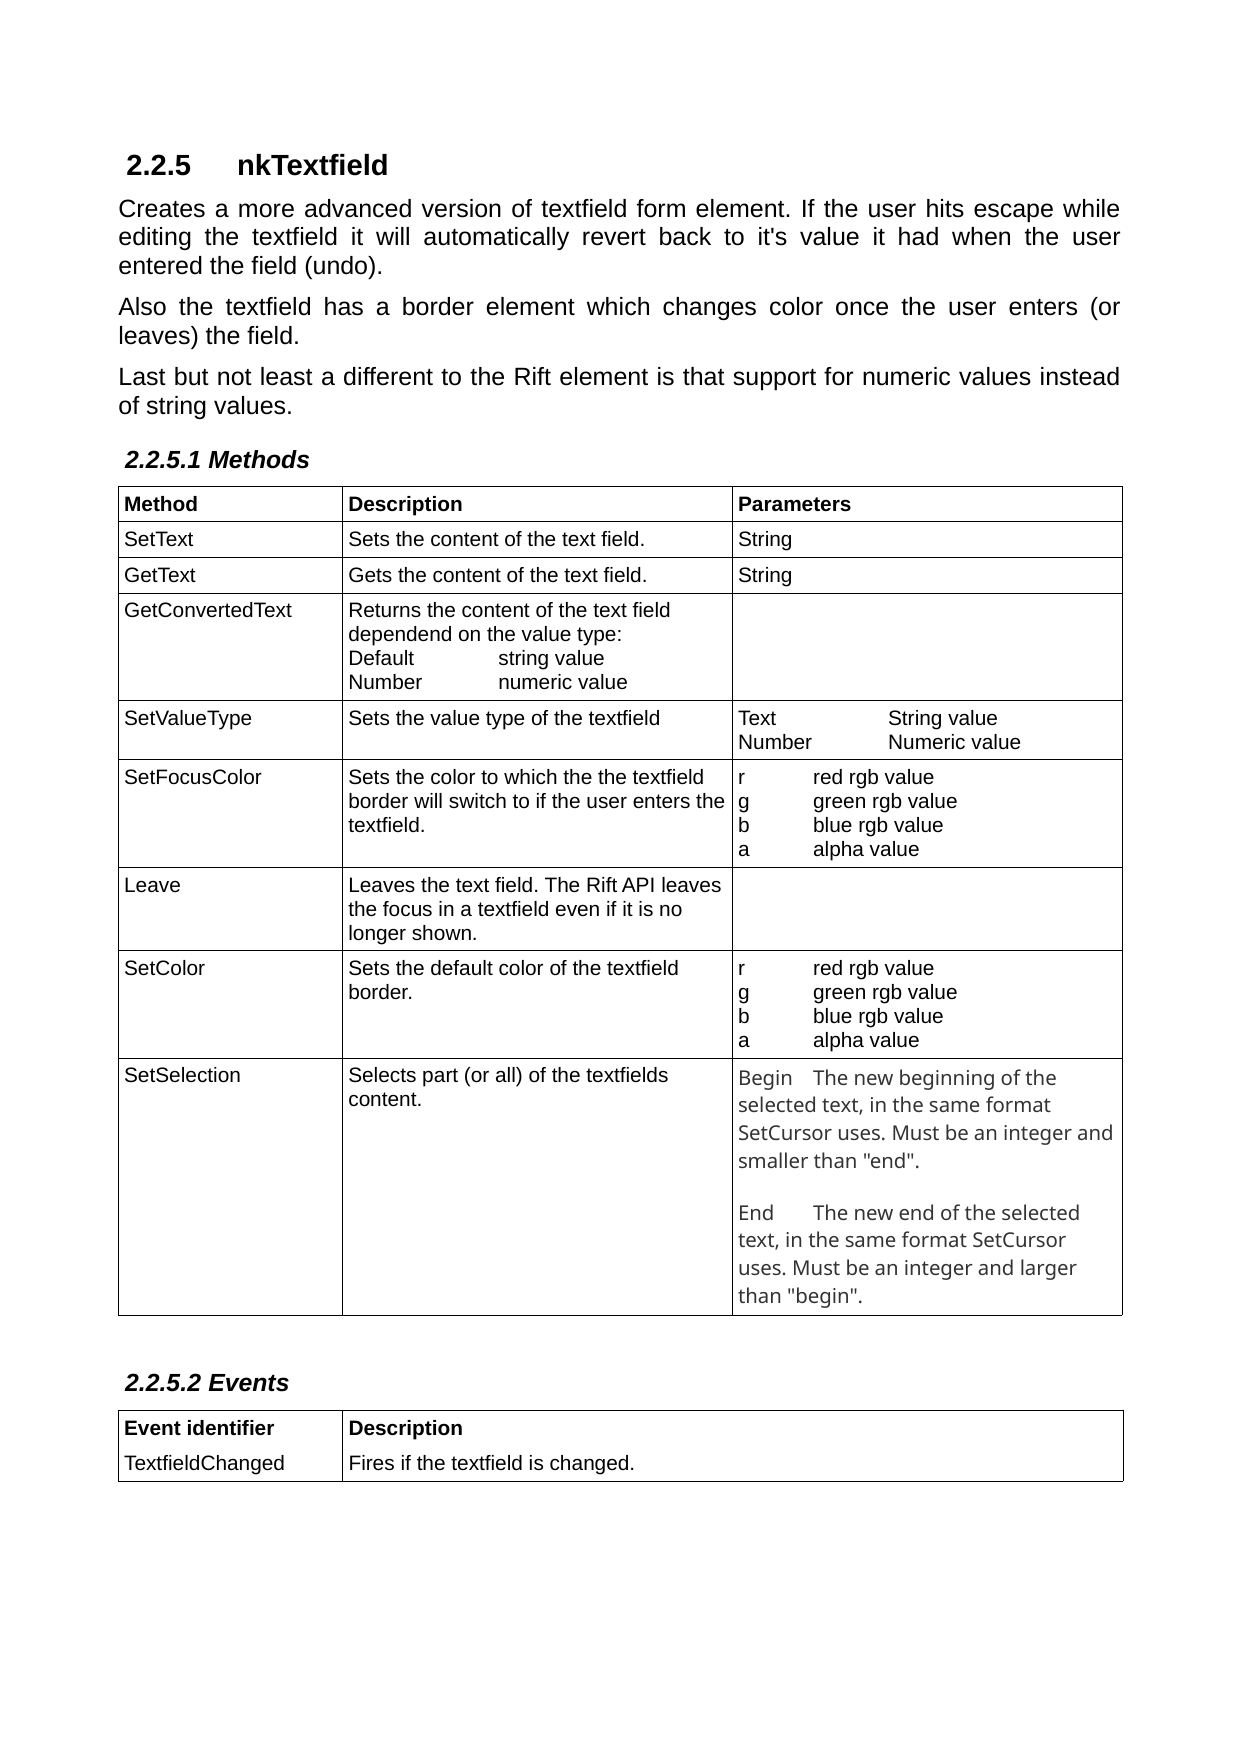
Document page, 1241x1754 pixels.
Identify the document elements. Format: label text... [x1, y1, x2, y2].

subtitle Events [118, 1368, 1122, 1397]
table_cell Fires if the textfield is changed. [343, 1445, 1123, 1481]
table_cell GetConvertedText [119, 594, 342, 700]
table_cell r red rgb value g green rgb value b blue rgb value a alpha value [733, 951, 1122, 1057]
table_cell Leaves the text field. The Rift API leaves the focus in a textfield even if it is no longer shown. [343, 868, 732, 950]
table_cell SetFocusColor [119, 760, 342, 867]
table_cell Sets the color to which the the textfield border will switch to if the user enters the textfield. [343, 760, 732, 867]
table_cell [733, 868, 1122, 950]
text Also the textfield has a border element which changes color once the user enters (or leaves) the field. [118, 292, 1122, 350]
table_cell Gets the content of the text field. [343, 558, 732, 592]
table_cell SetColor [119, 951, 342, 1057]
table_cell SetValueType [119, 701, 342, 759]
table_cell [733, 594, 1122, 700]
subtitle nkTextfield [118, 148, 1122, 181]
table_cell String [733, 522, 1122, 557]
table_cell Sets the content of the text field. [343, 522, 732, 557]
table_header Parameters [733, 487, 1122, 521]
table_cell SetSelection [119, 1059, 342, 1315]
table_cell Begin The new beginning of the selected text, in the same format SetCursor uses. Must be an integer and smaller than "end". End The new end of the selected text, in the same format SetCursor uses. Must be an integer and larger than "begin". [733, 1059, 1122, 1315]
table_cell SetText [119, 522, 342, 557]
table_cell Leave [119, 868, 342, 950]
text Last but not least a different to the Rift element is that support for numeric values instead of string values. [118, 362, 1122, 420]
table_cell Sets the default color of the textfield border. [343, 951, 732, 1057]
table_cell Text String value Number Numeric value [733, 701, 1122, 759]
table_cell GetText [119, 558, 342, 592]
table_header Event identifier [119, 1411, 342, 1445]
table_cell TextfieldChanged [119, 1445, 342, 1481]
subtitle Methods [118, 445, 1122, 473]
table_cell Selects part (or all) of the textfields content. [343, 1059, 732, 1315]
table_cell Sets the value type of the textfield [343, 701, 732, 759]
table_cell Returns the content of the text field dependend on the value type: Default string value Number numeric value [343, 594, 732, 700]
text Creates a more advanced version of textfield form element. If the user hits escape while editing the textfield it will automatically revert back to it's value it had when the user entered the field (undo). [118, 193, 1122, 280]
table_header Method [119, 487, 342, 521]
table_cell String [733, 558, 1122, 592]
table_cell r red rgb value g green rgb value b blue rgb value a alpha value [733, 760, 1122, 867]
table_header Description [343, 487, 732, 521]
table_header Description [343, 1411, 1123, 1445]
